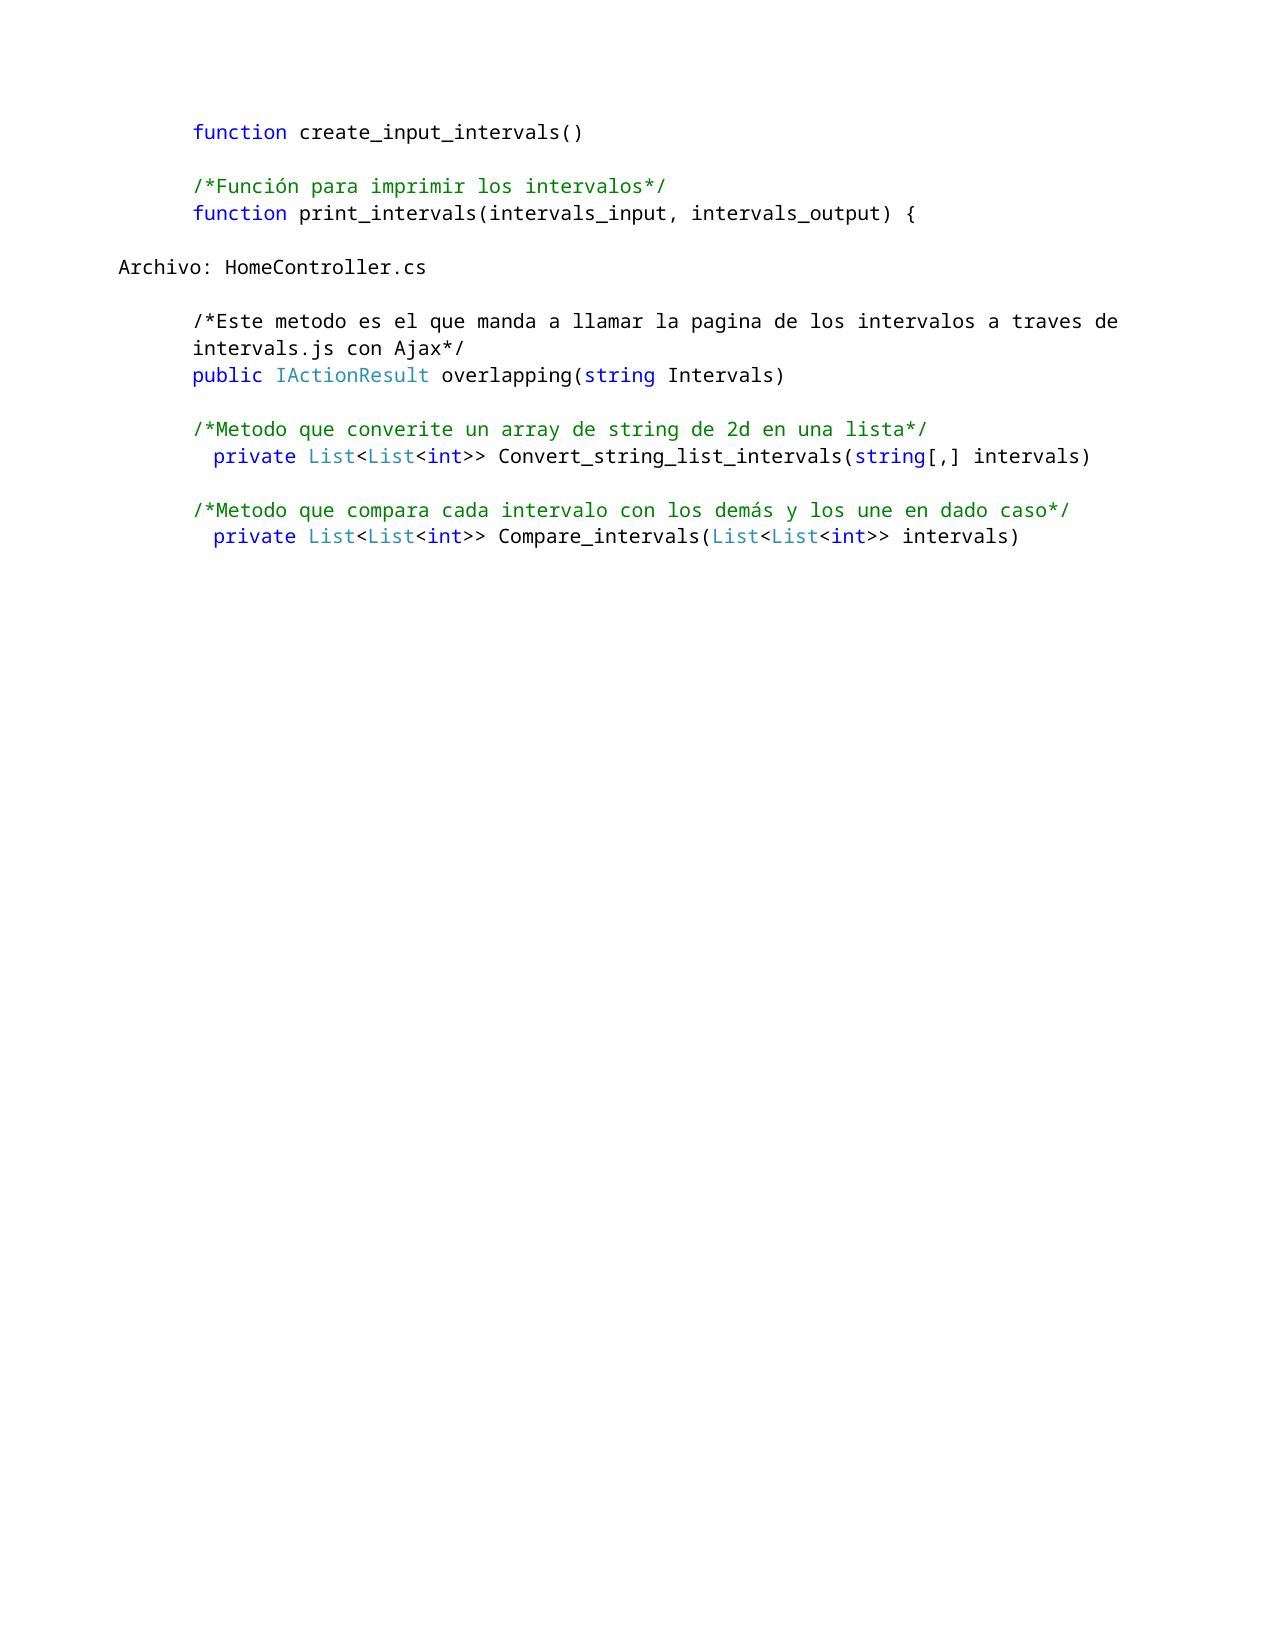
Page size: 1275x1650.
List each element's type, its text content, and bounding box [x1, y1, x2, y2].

text public IActionResult overlapping(string Intervals) [118, 361, 1157, 388]
text function print_intervals(intervals_input, intervals_output) { [118, 199, 1157, 226]
text /*Metodo que compara cada intervalo con los demás y los une en dado caso*/ [118, 496, 1157, 523]
text private List<List<int>> Compare_intervals(List<List<int>> intervals) [118, 523, 1157, 550]
text /*Metodo que converite un array de string de 2d en una lista*/ [118, 415, 1157, 442]
text /*Función para imprimir los intervalos*/ [118, 172, 1157, 199]
text function create_input_intervals() [118, 118, 1157, 145]
text /*Este metodo es el que manda a llamar la pagina de los intervalos a traves de intervals.js con Ajax*/ [118, 307, 1157, 361]
text private List<List<int>> Convert_string_list_intervals(string[,] intervals) [118, 442, 1157, 469]
text Archivo: HomeController.cs [118, 253, 1157, 280]
